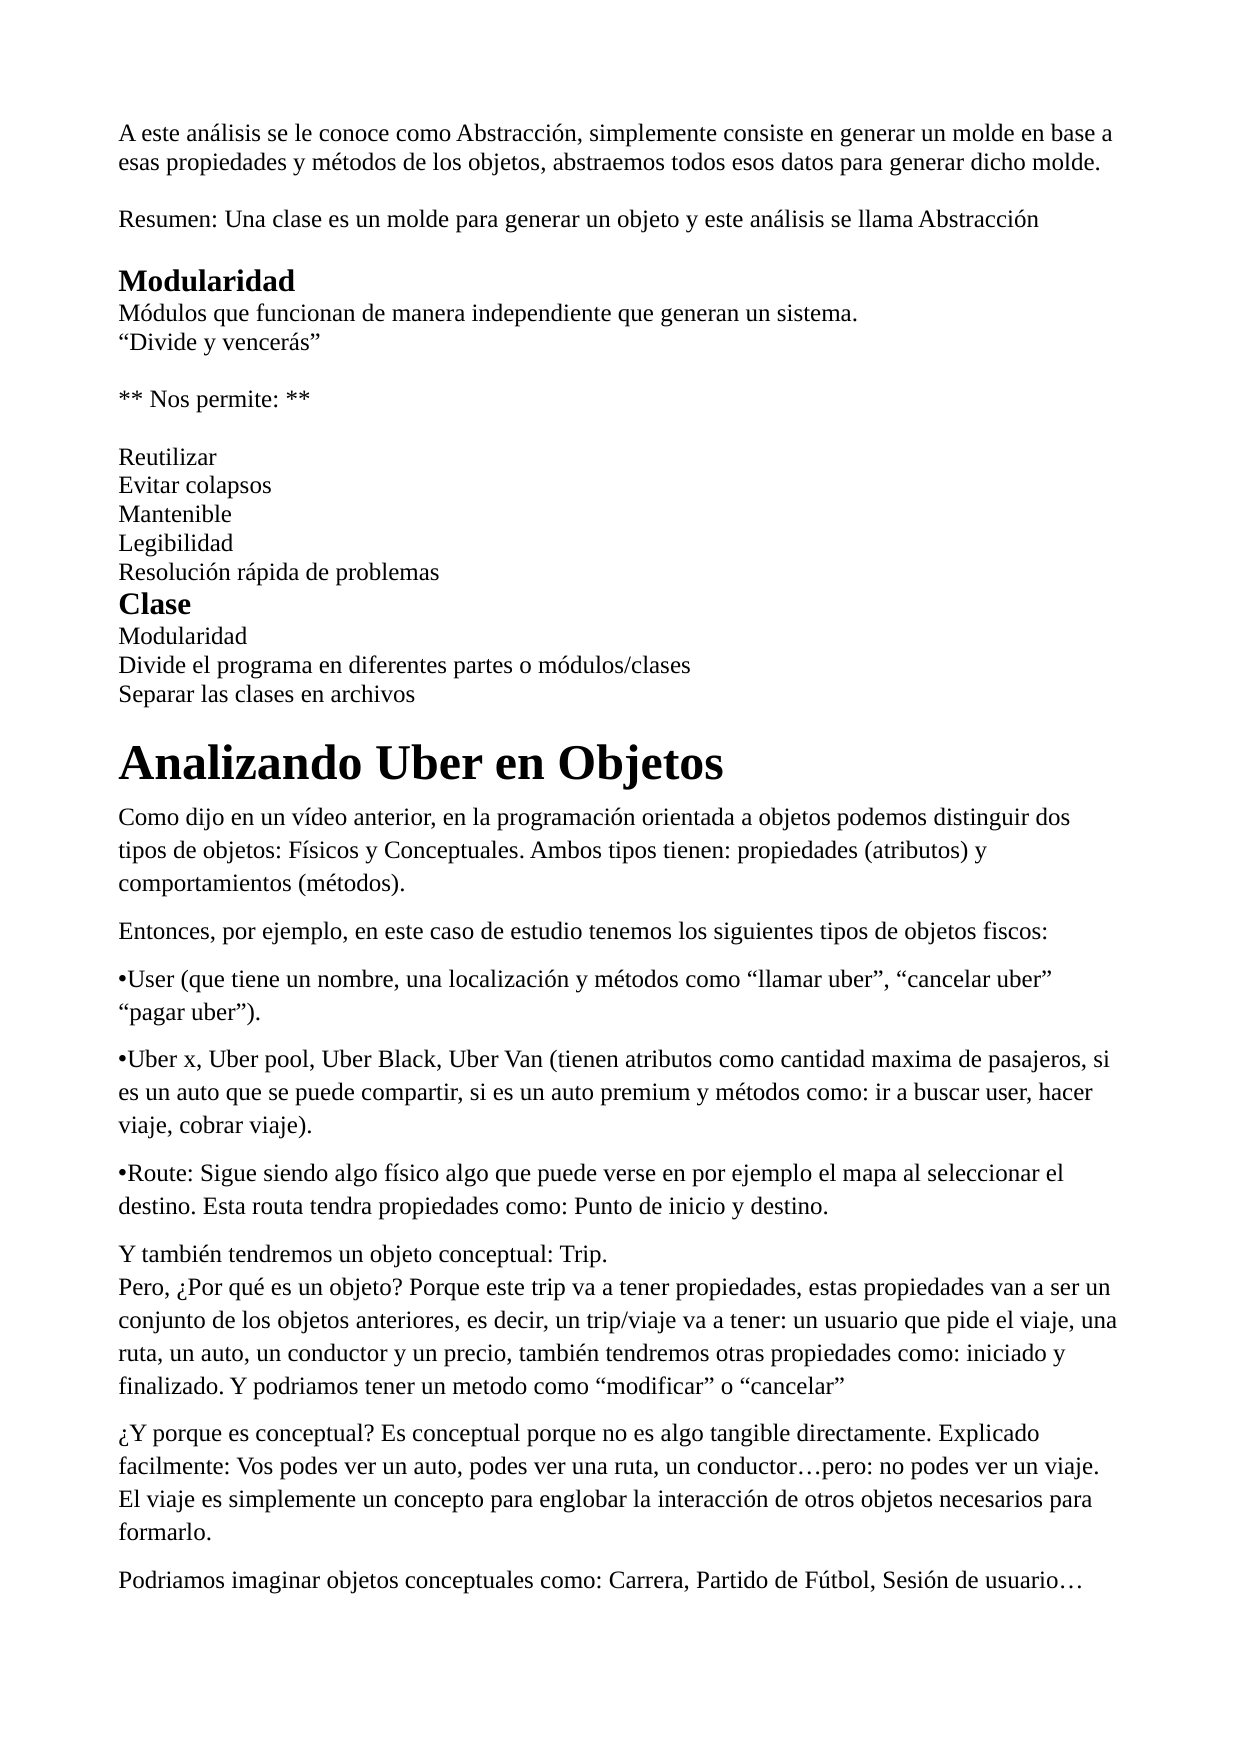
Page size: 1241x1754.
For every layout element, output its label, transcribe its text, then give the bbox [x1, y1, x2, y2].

text Modularidad [118, 621, 1122, 650]
text Divide el programa en diferentes partes o módulos/clases [118, 650, 1122, 679]
text Mantenible [118, 499, 1122, 528]
text Y también tendremos un objeto conceptual: Trip. Pero, ¿Por qué es un objeto? Porque este trip va a tener propiedades, estas propiedades van a ser un conjunto de los objetos anteriores, es decir, un trip/viaje va a tener: un usuario que pide el viaje, una ruta, un auto, un conductor y un precio, también tendremos otras propiedades como: iniciado y finalizado. Y podriamos tener un metodo como “modificar” o “cancelar” [118, 1239, 1122, 1399]
subtitle Analizando Uber en Objetos [118, 732, 1122, 790]
text Modularidad [118, 262, 1122, 298]
list User (que tiene un nombre, una localización y métodos como “llamar uber”, “cancelar uber” “pagar uber”). [118, 964, 1122, 1026]
text Resolución rápida de problemas [118, 557, 1122, 585]
text Reutilizar [118, 442, 1122, 470]
list Uber x, Uber pool, Uber Black, Uber Van (tienen atributos como cantidad maxima de pasajeros, si es un auto que se puede compartir, si es un auto premium y métodos como: ir a buscar user, hacer viaje, cobrar viaje). [118, 1044, 1122, 1139]
text Separar las clases en archivos [118, 679, 1122, 707]
list Route: Sigue siendo algo físico algo que puede verse en por ejemplo el mapa al seleccionar el destino. Esta routa tendra propiedades como: Punto de inicio y destino. [118, 1158, 1122, 1220]
text ** Nos permite: ** [118, 384, 1122, 413]
text Como dijo en un vídeo anterior, en la programación orientada a objetos podemos distinguir dos tipos de objetos: Físicos y Conceptuales. Ambos tipos tienen: propiedades (atributos) y comportamientos (métodos). [118, 802, 1122, 897]
text A este análisis se le conoce como Abstracción, simplemente consiste en generar un molde en base a esas propiedades y métodos de los objetos, abstraemos todos esos datos para generar dicho molde. [118, 118, 1122, 176]
text Clase [118, 585, 1122, 621]
text “Divide y vencerás” [118, 327, 1122, 355]
text Evitar colapsos [118, 470, 1122, 499]
text ¿Y porque es conceptual? Es conceptual porque no es algo tangible directamente. Explicado facilmente: Vos podes ver un auto, podes ver una ruta, un conductor…pero: no podes ver un viaje. El viaje es simplemente un concepto para englobar la interacción de otros objetos necesarios para formarlo. [118, 1418, 1122, 1546]
text Módulos que funcionan de manera independiente que generan un sistema. [118, 298, 1122, 327]
text Resumen: Una clase es un molde para generar un objeto y este análisis se llama Abstracción [118, 204, 1122, 233]
text Podriamos imaginar objetos conceptuales como: Carrera, Partido de Fútbol, Sesión de usuario… [118, 1565, 1122, 1594]
text Entonces, por ejemplo, en este caso de estudio tenemos los siguientes tipos de objetos fiscos: [118, 916, 1122, 945]
text Legibilidad [118, 528, 1122, 557]
